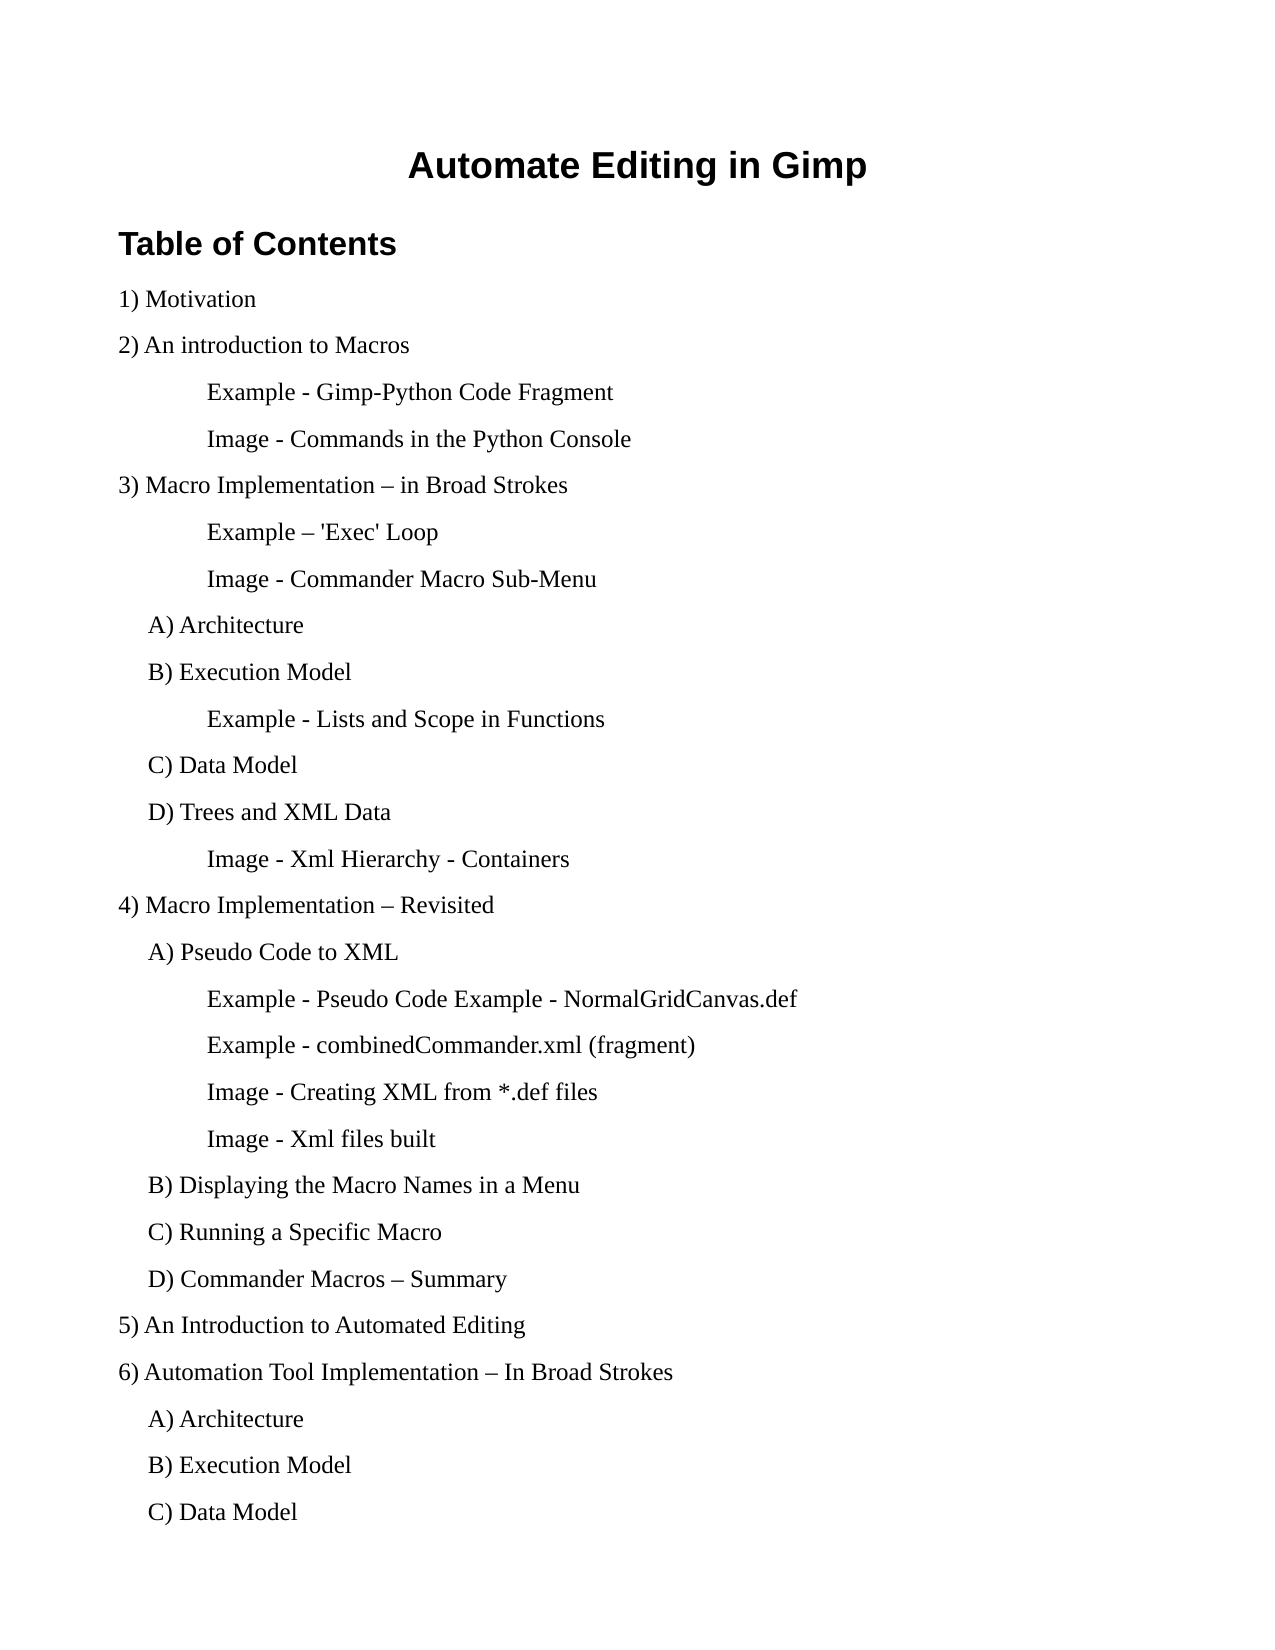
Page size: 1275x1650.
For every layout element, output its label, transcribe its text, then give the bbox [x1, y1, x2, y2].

text Image - Commander Macro Sub-Menu [207, 564, 1157, 592]
title Automate Editing in Gimp [118, 143, 1157, 186]
text Example - combinedCommander.xml (fragment) [207, 1030, 1157, 1059]
text 5) An Introduction to Automated Editing [118, 1310, 1157, 1339]
text A) Pseudo Code to XML [148, 937, 1157, 966]
text 6) Automation Tool Implementation – In Broad Strokes [118, 1357, 1157, 1386]
text C) Running a Specific Macro [148, 1217, 1157, 1246]
text Example – 'Exec' Loop [207, 517, 1157, 546]
text Image - Xml Hierarchy - Containers [207, 844, 1157, 872]
text A) Architecture [148, 610, 1157, 639]
text 1) Motivation [118, 284, 1157, 312]
text B) Displaying the Macro Names in a Menu [148, 1170, 1157, 1199]
text Image - Commands in the Python Console [207, 424, 1157, 452]
text Example - Gimp-Python Code Fragment [207, 377, 1157, 406]
text 3) Macro Implementation – in Broad Strokes [118, 470, 1157, 499]
text Example - Lists and Scope in Functions [207, 704, 1157, 732]
text B) Execution Model [148, 657, 1157, 686]
text C) Data Model [148, 1497, 1157, 1526]
text D) Commander Macros – Summary [148, 1264, 1157, 1292]
text B) Execution Model [148, 1450, 1157, 1479]
text 2) An introduction to Macros [118, 330, 1157, 359]
text Image - Xml files built [207, 1124, 1157, 1152]
text 4) Macro Implementation – Revisited [118, 890, 1157, 919]
text D) Trees and XML Data [148, 797, 1157, 826]
text Image - Creating XML from *.def files [207, 1077, 1157, 1106]
text A) Architecture [148, 1404, 1157, 1432]
text C) Data Model [148, 750, 1157, 779]
subtitle Table of Contents [118, 224, 1157, 262]
text Example - Pseudo Code Example - NormalGridCanvas.def [207, 984, 1157, 1012]
